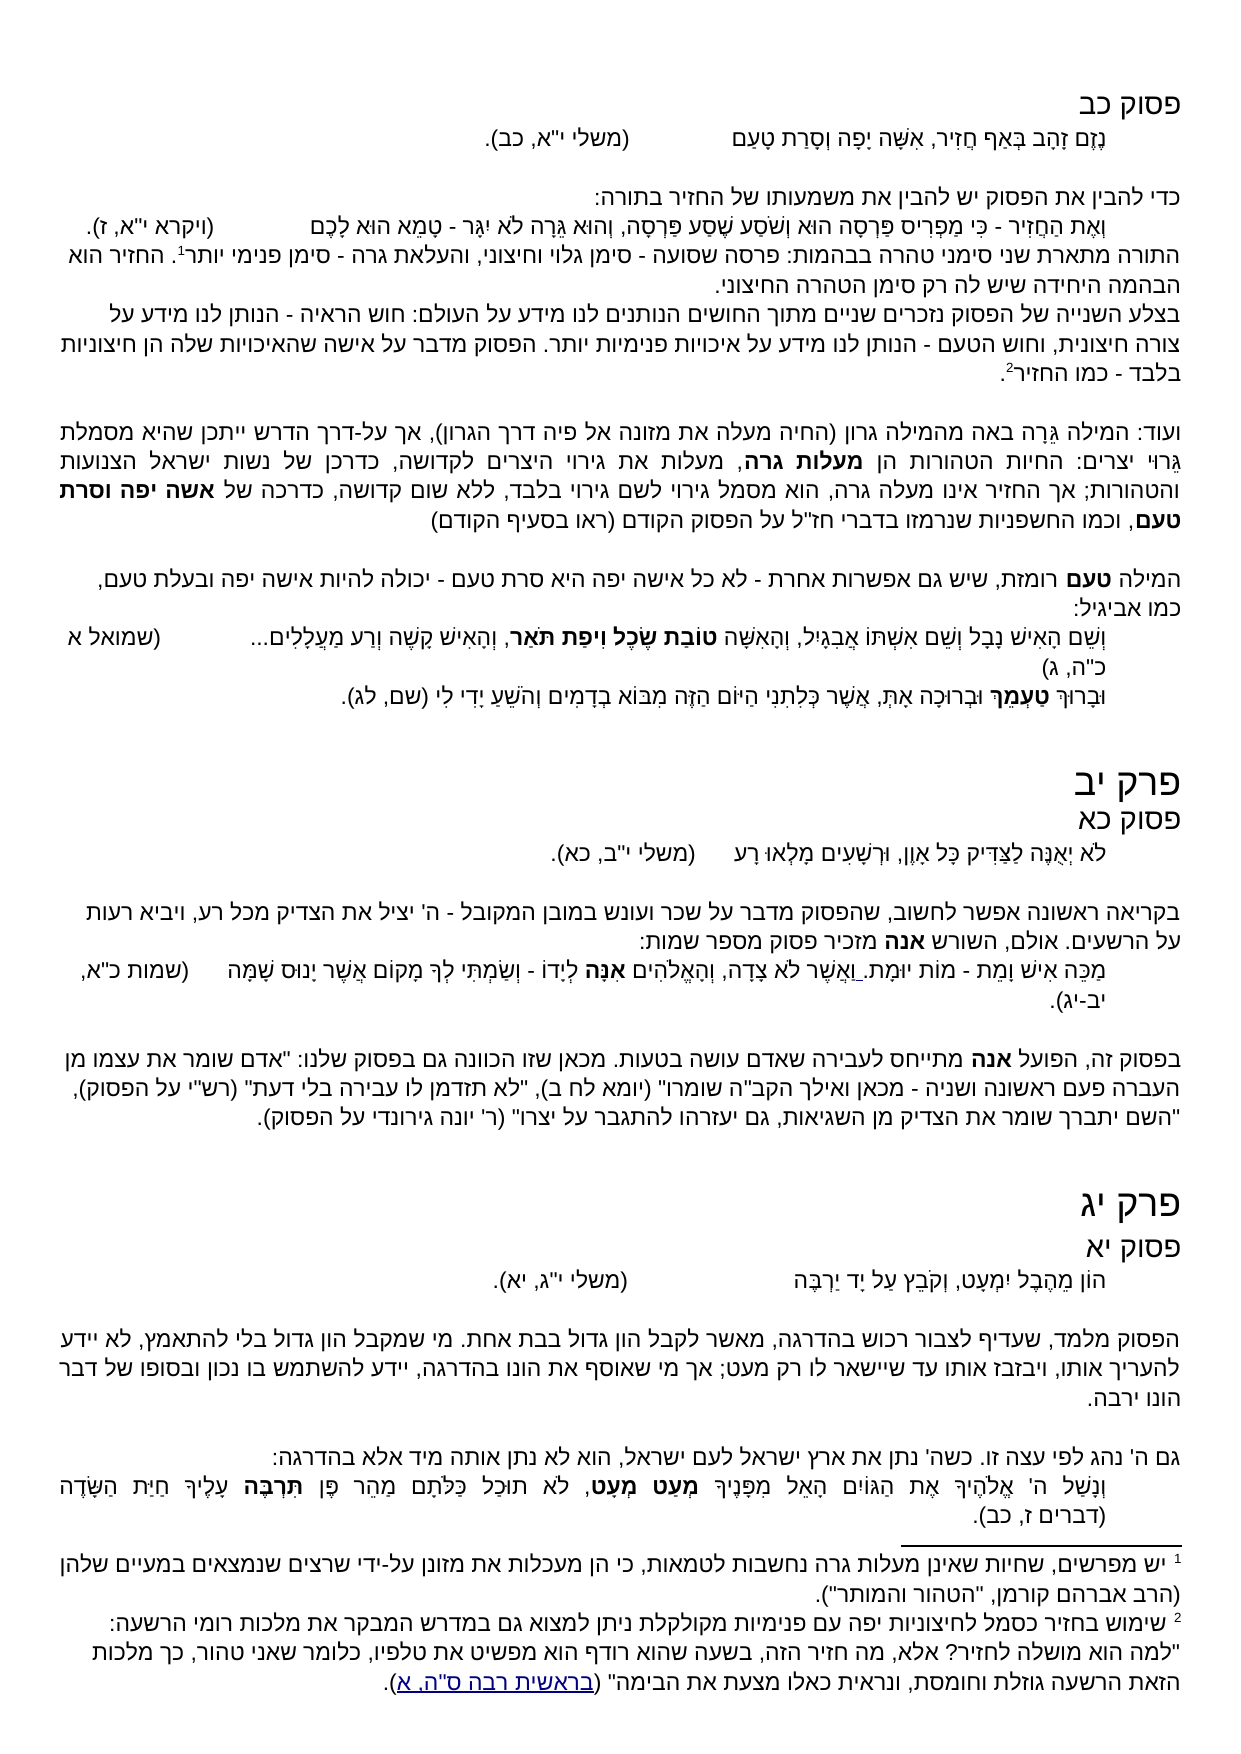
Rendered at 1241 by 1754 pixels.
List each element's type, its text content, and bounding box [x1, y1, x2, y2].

text פסוק כא [59, 803, 1181, 836]
text גם ה' נהג לפי עצה זו. כשה' נתן את ארץ ישראל לעם ישראל, הוא לא נתן אותה מיד אלא בהדרגה: [59, 1444, 1181, 1470]
text פסוק יא [59, 1231, 1181, 1263]
text מַכֵּה אִישׁ וָמֵת - מוֹת יוּמָת. וַאֲשֶׁר לֹא צָדָה, וְהָאֱלֹהִים אִנָּה לְיָדוֹ - וְשַׂמְתִּי לְךָ מָקוֹם אֲשֶׁר יָנוּס שָׁמָּה (שמות כ"א, יב-יג). [59, 958, 1106, 1013]
text בקריאה ראשונה אפשר לחשוב, שהפסוק מדבר על שכר ועונש במובן המקובל - ה' יציל את הצדיק מכל רע, ויביא רעות על הרשעים. אולם, השורש אנה מזכיר פסוק מספר שמות: [59, 899, 1181, 954]
text נֶזֶם זָהָב בְּאַף חֲזִיר, אִשָּׁה יָפָה וְסָרַת טָעַם (משלי י"א, כב). [59, 126, 1106, 151]
text וְאֶת הַחֲזִיר - כִּי מַפְרִיס פַּרְסָה הוּא וְשֹׁסַע שֶׁסַע פַּרְסָה, וְהוּא גֵּרָה לֹא יִגָּר - טָמֵא הוּא לָכֶם (ויקרא י"א, ז). [59, 214, 1106, 239]
text הפסוק מלמד, שעדיף לצבור רכוש בהדרגה, מאשר לקבל הון גדול בבת אחת. מי שמקבל הון גדול בלי להתאמץ, לא יידע להעריך אותו, ויבזבז אותו עד שיישאר לו רק מעט; אך מי שאוסף את הונו בהדרגה, יידע להשתמש בו נכון ובסופו של דבר הונו ירבה. [59, 1327, 1181, 1411]
text התורה מתארת שני סימני טהרה בבהמות: פרסה שסועה - סימן גלוי וחיצוני, והעלאת גרה - סימן פנימי יותר. החזיר הוא הבהמה היחידה שיש לה רק סימן הטהרה החיצוני. [59, 243, 1181, 298]
text וְנָשַׁל ה' אֱלֹהֶיךָ אֶת הַגּוֹיִם הָאֵל מִפָּנֶיךָ מְעַט מְעָט, לֹא תוּכַל כַּלֹּתָם מַהֵר פֶּן תִּרְבֶּה עָלֶיךָ חַיַּת הַשָּׂדֶה (דברים ז, כב). [59, 1474, 1106, 1529]
text פרק יג [59, 1182, 1181, 1224]
text וְשֵׁם הָאִישׁ נָבָל וְשֵׁם אִשְׁתּוֹ אֲבִגָיִל, וְהָאִשָּׁה טוֹבַת שֶׂכֶל וִיפַת תֹּאַר, וְהָאִישׁ קָשֶׁה וְרַע מַעֲלָלִים... (שמואל א כ"ה, ג) [59, 625, 1106, 680]
text פסוק כב [59, 88, 1181, 121]
text פרק יב [59, 761, 1181, 803]
text המילה טעם רומזת, שיש גם אפשרות אחרת - לא כל אישה יפה היא סרת טעם - יכולה להיות אישה יפה ובעלת טעם, כמו אביגיל: [59, 566, 1181, 621]
text בפסוק זה, הפועל אנה מתייחס לעבירה שאדם עושה בטעות. מכאן שזו הכוונה גם בפסוק שלנו: "אדם שומר את עצמו מן העברה פעם ראשונה ושניה - מכאן ואילך הקב"ה שומרו" (יומא לח ב), "לא תזדמן לו עבירה בלי דעת" (רש"י על הפסוק), "השם יתברך שומר את הצדיק מן השגיאות, גם יעזרהו להתגבר על יצרו" (ר' יונה גירונדי על הפסוק). [59, 1046, 1181, 1131]
text שימוש בחזיר כסמל לחיצוניות יפה עם פנימיות מקולקלת ניתן למצוא גם במדרש המבקר את מלכות רומי הרשעה: "למה הוא מושלה לחזיר? אלא, מה חזיר הזה, בשעה שהוא רודף הוא מפשיט את טלפיו, כלומר שאני טהור, כך מלכות הזאת הרשעה גוזלת וחומסת, ונראית כאלו מצעת את הבימה" (בראשית רבה ס"ה, א). [59, 1611, 1181, 1695]
text כדי להבין את הפסוק יש להבין את משמעותו של החזיר בתורה: [59, 184, 1181, 210]
text לֹא יְאֻנֶּה לַצַּדִּיק כָּל אָוֶן, וּרְשָׁעִים מָלְאוּ רָע (משלי י"ב, כא). [59, 841, 1106, 866]
text וּבָרוּךְ טַעְמֵךְ וּבְרוּכָה אָתְּ, אֲשֶׁר כְּלִתִנִי הַיּוֹם הַזֶּה מִבּוֹא בְדָמִים וְהֹשֵׁעַ יָדִי לִי (שם, לג). [59, 684, 1106, 709]
text בצלע השנייה של הפסוק נזכרים שניים מתוך החושים הנותנים לנו מידע על העולם: חוש הראיה - הנותן לנו מידע על צורה חיצונית, וחוש הטעם - הנותן לנו מידע על איכויות פנימיות יותר. הפסוק מדבר על אישה שהאיכויות שלה הן חיצוניות בלבד - כמו החזיר. [59, 302, 1181, 386]
text הוֹן מֵהֶבֶל יִמְעָט, וְקֹבֵץ עַל יָד יַרְבֶּה (משלי י"ג, יא). [59, 1268, 1106, 1294]
text ועוד: המילה גֵּרָה באה מהמילה גרון (החיה מעלה את מזונה אל פיה דרך הגרון), אך על-דרך הדרש ייתכן שהיא מסמלת גֵּרוּי יצרים: החיות הטהורות הן מעלות גרה, מעלות את גירוי היצרים לקדושה, כדרכן של נשות ישראל הצנועות והטהורות; אך החזיר אינו מעלה גרה, הוא מסמל גירוי לשם גירוי בלבד, ללא שום קדושה, כדרכה של אשה יפה וסרת טעם, וכמו החשפניות שנרמזו בדברי חז"ל על הפסוק הקודם (ראו בסעיף הקודם) [59, 419, 1181, 533]
text יש מפרשים, שחיות שאינן מעלות גרה נחשבות לטמאות, כי הן מעכלות את מזונן על-ידי שרצים שנמצאים במעיים שלהן (הרב אברהם קורמן, "הטהור והמותר"). [59, 1552, 1181, 1607]
